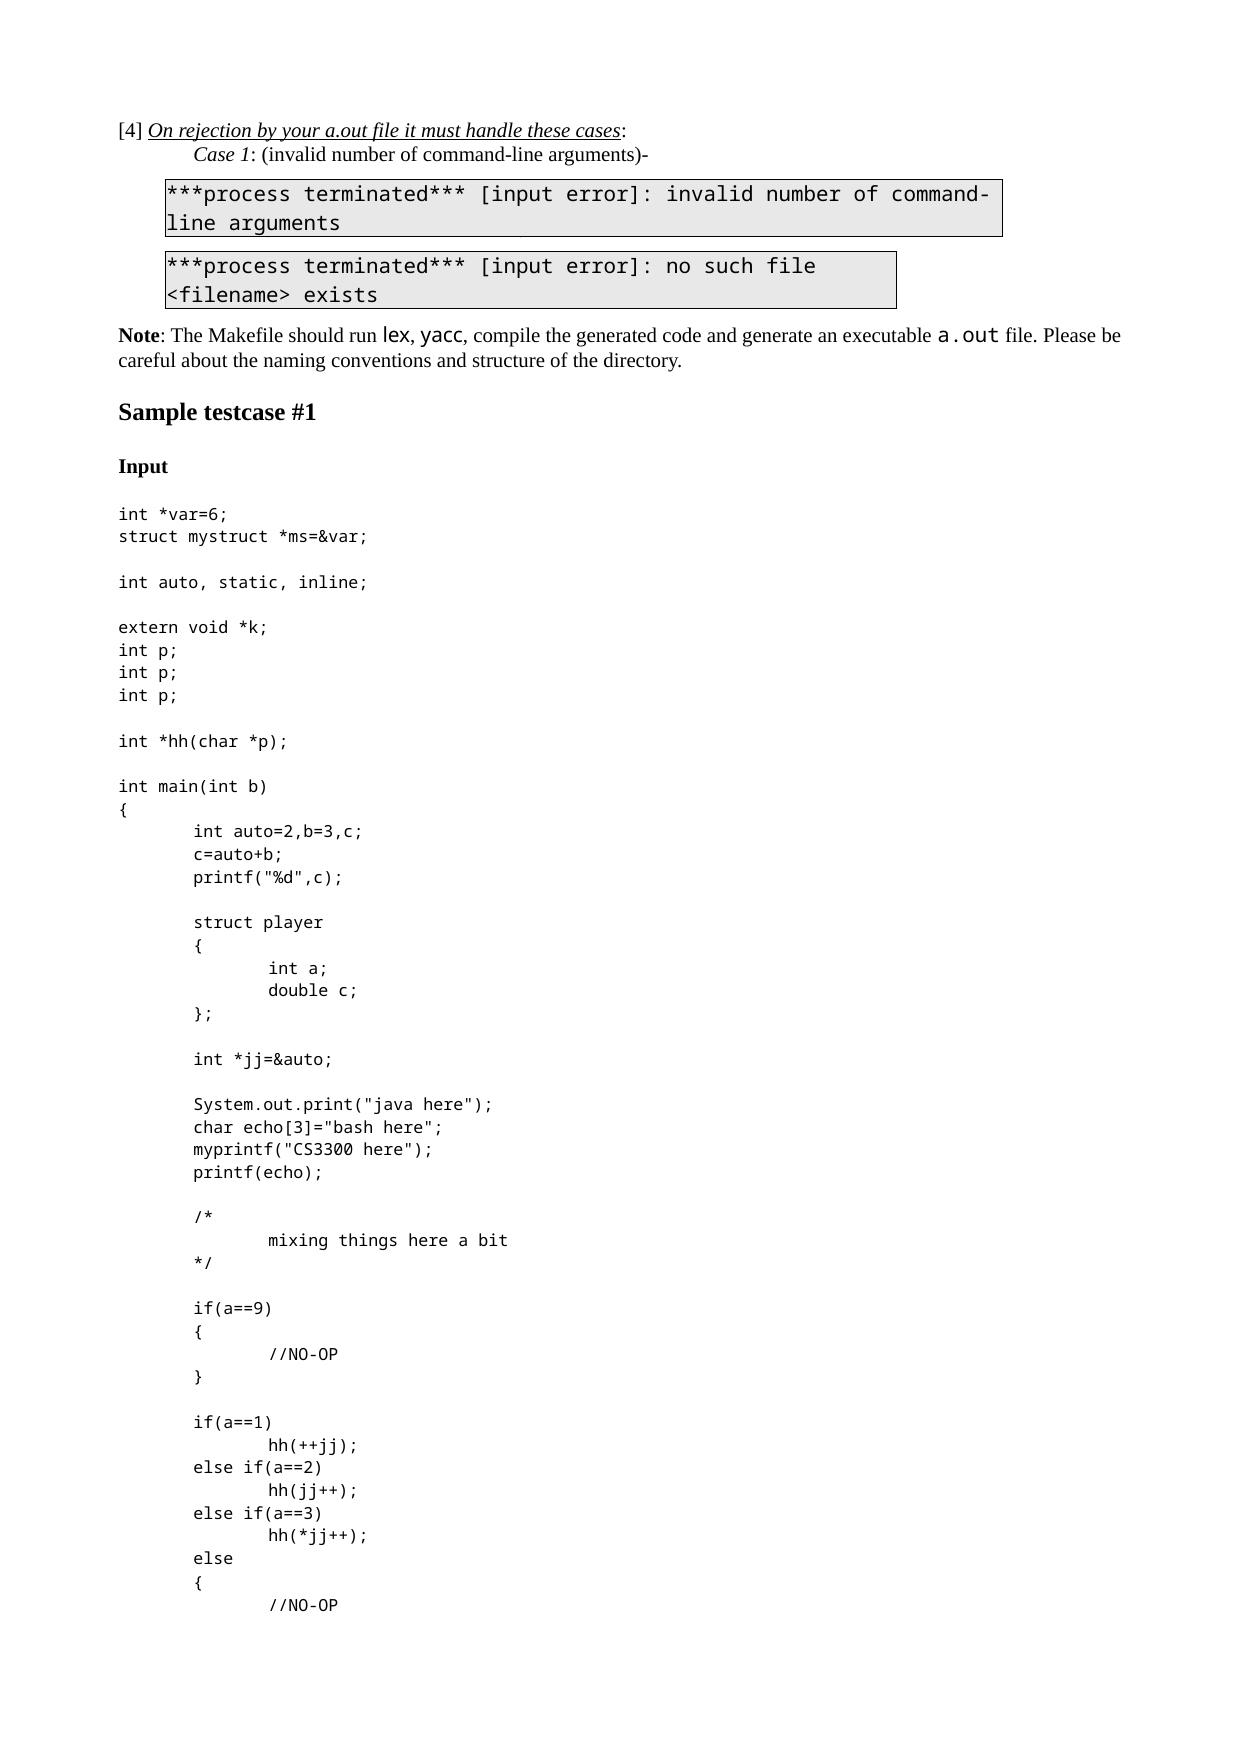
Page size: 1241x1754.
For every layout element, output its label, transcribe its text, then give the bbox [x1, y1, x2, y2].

text struct mystruct *ms=&var; [118, 525, 1122, 548]
text c=auto+b; [118, 843, 1122, 866]
text //NO-OP [118, 1342, 1122, 1365]
text { [118, 1320, 1122, 1342]
text char echo[3]="bash here"; [118, 1115, 1122, 1138]
text double c; [118, 979, 1122, 1002]
text int p; [118, 638, 1122, 661]
text } [118, 1365, 1122, 1388]
text int *jj=&auto; [118, 1047, 1122, 1070]
text else if(a==2) [118, 1456, 1122, 1479]
text int a; [118, 956, 1122, 979]
text if(a==1) [118, 1411, 1122, 1433]
text [4] On rejection by your a.out file it must handle these cases: [118, 118, 1122, 142]
text printf("%d",c); [118, 866, 1122, 888]
text else if(a==3) [118, 1501, 1122, 1524]
text hh(jj++); [118, 1479, 1122, 1501]
text System.out.print("java here"); [118, 1093, 1122, 1115]
text Case 1: (invalid number of command-line arguments)- [118, 142, 1122, 166]
text int auto, static, inline; [118, 570, 1122, 593]
text else [118, 1547, 1122, 1569]
text hh(*jj++); [118, 1524, 1122, 1547]
text hh(++jj); [118, 1433, 1122, 1456]
text int *hh(char *p); [118, 729, 1122, 752]
text Case 2: (no such file <filename> exists)- [118, 214, 1122, 238]
text int p; [118, 661, 1122, 684]
text if(a==9) [118, 1297, 1122, 1320]
text Sample testcase #1 [118, 397, 1122, 425]
text mixing things here a bit [118, 1229, 1122, 1252]
text int *var=6; [118, 502, 1122, 525]
text myprintf("CS3300 here"); [118, 1138, 1122, 1161]
text struct player [118, 911, 1122, 934]
text */ [118, 1252, 1122, 1274]
text { [118, 934, 1122, 956]
text Input [118, 454, 1122, 478]
text printf(echo); [118, 1161, 1122, 1183]
text }; [118, 1002, 1122, 1024]
text /* [118, 1206, 1122, 1229]
text { [118, 797, 1122, 820]
text int main(int b) [118, 775, 1122, 797]
text Note: The Makefile should run lex, yacc, compile the generated code and generate an executable a.out file. Please be careful about the naming conventions and structure of the directory. [118, 320, 1122, 372]
text { [118, 1569, 1122, 1594]
text int auto=2,b=3,c; [118, 820, 1122, 843]
text int p; [118, 684, 1122, 707]
text extern void *k; [118, 616, 1122, 638]
text //NO-OP [118, 1594, 1122, 1617]
